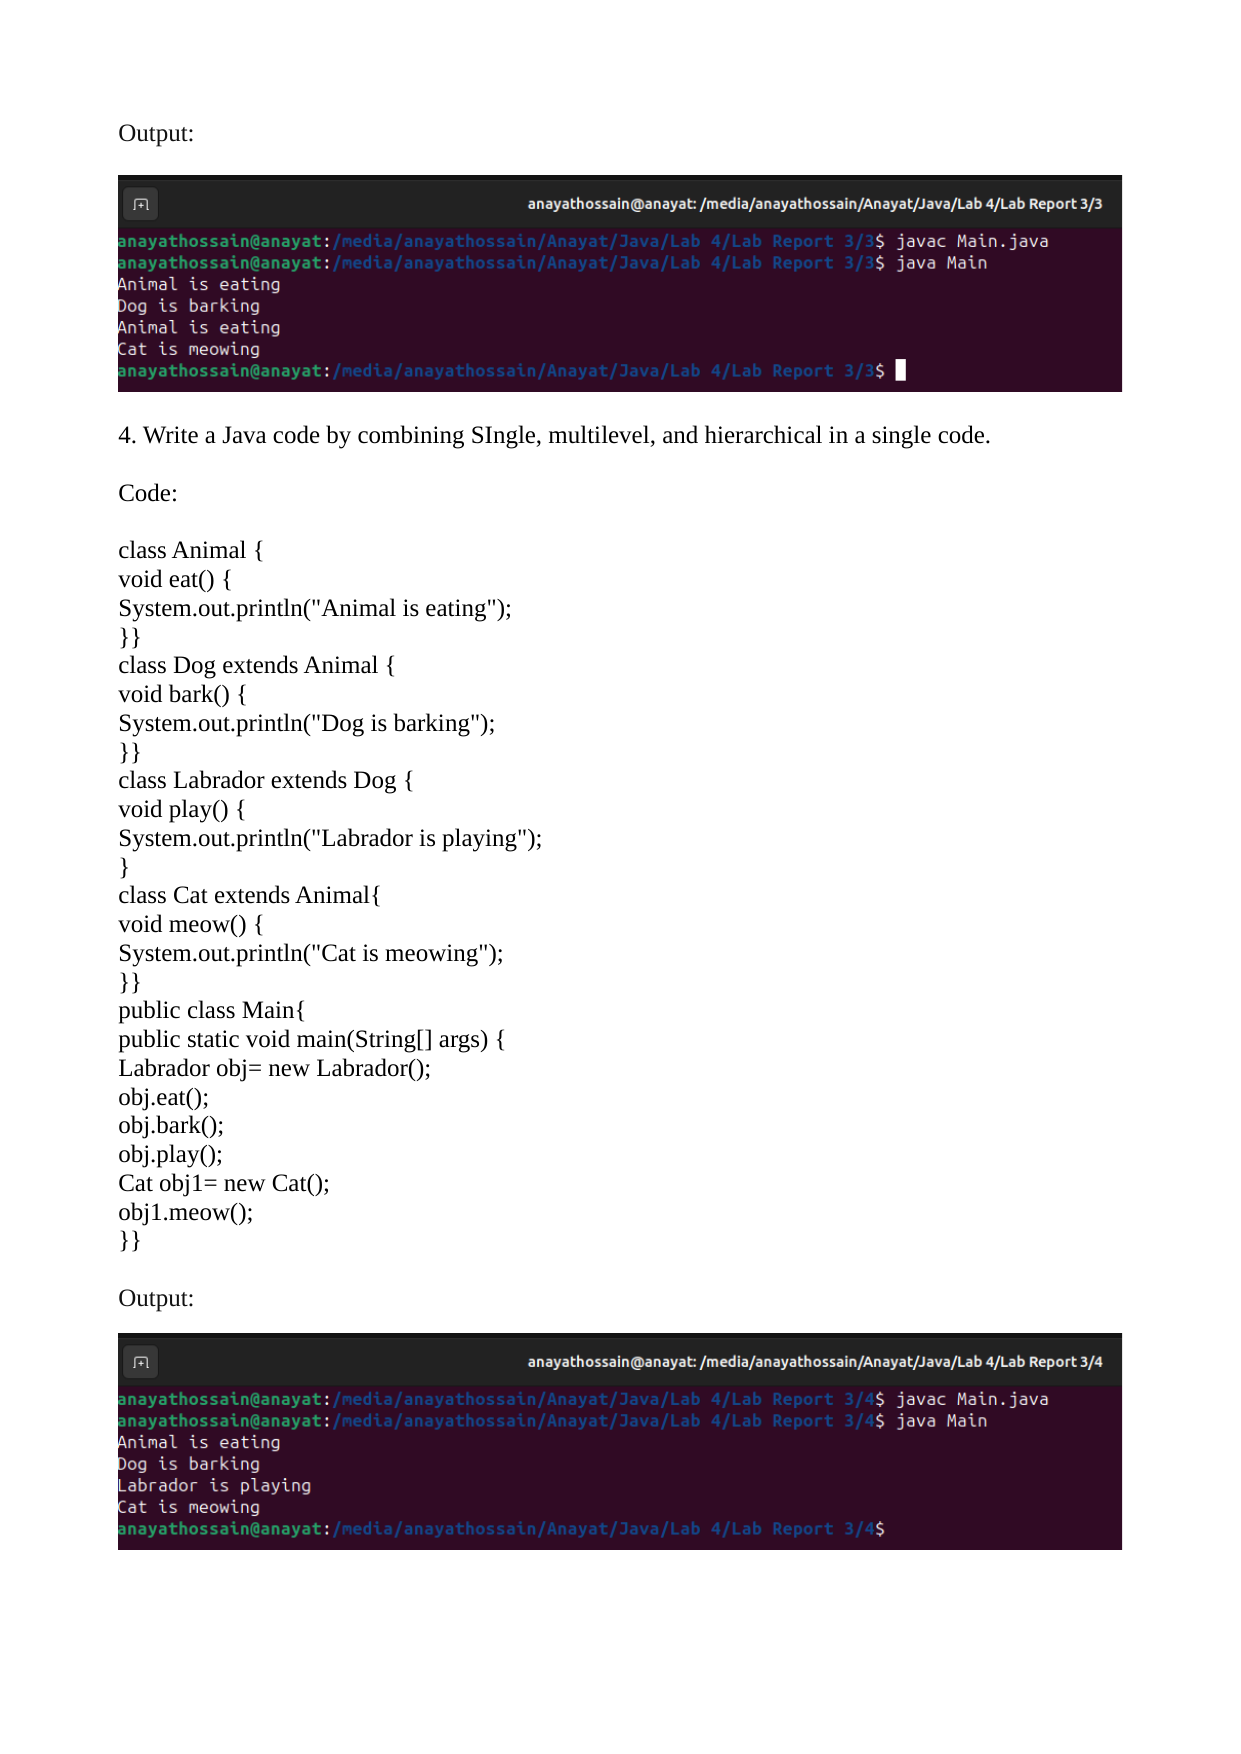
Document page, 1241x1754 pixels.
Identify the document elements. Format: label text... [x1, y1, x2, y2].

text obj1.meow(); [118, 1197, 1122, 1225]
text }} [118, 967, 1122, 995]
picture [118, 175, 1123, 392]
text Output: [118, 118, 1122, 147]
text obj.play(); [118, 1139, 1122, 1168]
text class Animal { [118, 535, 1122, 564]
text public static void main(String[] args) { [118, 1024, 1122, 1053]
text Cat obj1= new Cat(); [118, 1168, 1122, 1197]
text void bark() { [118, 679, 1122, 708]
text class Dog extends Animal { [118, 650, 1122, 679]
text 4. Write a Java code by combining SIngle, multilevel, and hierarchical in a single code. [118, 420, 1122, 449]
text class Labrador extends Dog { [118, 765, 1122, 794]
text Output: [118, 1283, 1122, 1312]
text void meow() { [118, 909, 1122, 938]
picture [118, 1333, 1123, 1550]
text System.out.println("Cat is meowing"); [118, 938, 1122, 967]
text obj.eat(); [118, 1082, 1122, 1110]
text }} [118, 737, 1122, 765]
text }} [118, 1225, 1122, 1254]
text } [118, 852, 1122, 880]
text System.out.println("Animal is eating"); [118, 593, 1122, 622]
text System.out.println("Labrador is playing"); [118, 823, 1122, 852]
text void play() { [118, 794, 1122, 823]
text obj.bark(); [118, 1110, 1122, 1139]
text System.out.println("Dog is barking"); [118, 708, 1122, 737]
text void eat() { [118, 564, 1122, 593]
text }} [118, 622, 1122, 650]
text Labrador obj= new Labrador(); [118, 1053, 1122, 1082]
text class Cat extends Animal{ [118, 880, 1122, 909]
text public class Main{ [118, 995, 1122, 1024]
text Code: [118, 478, 1122, 507]
